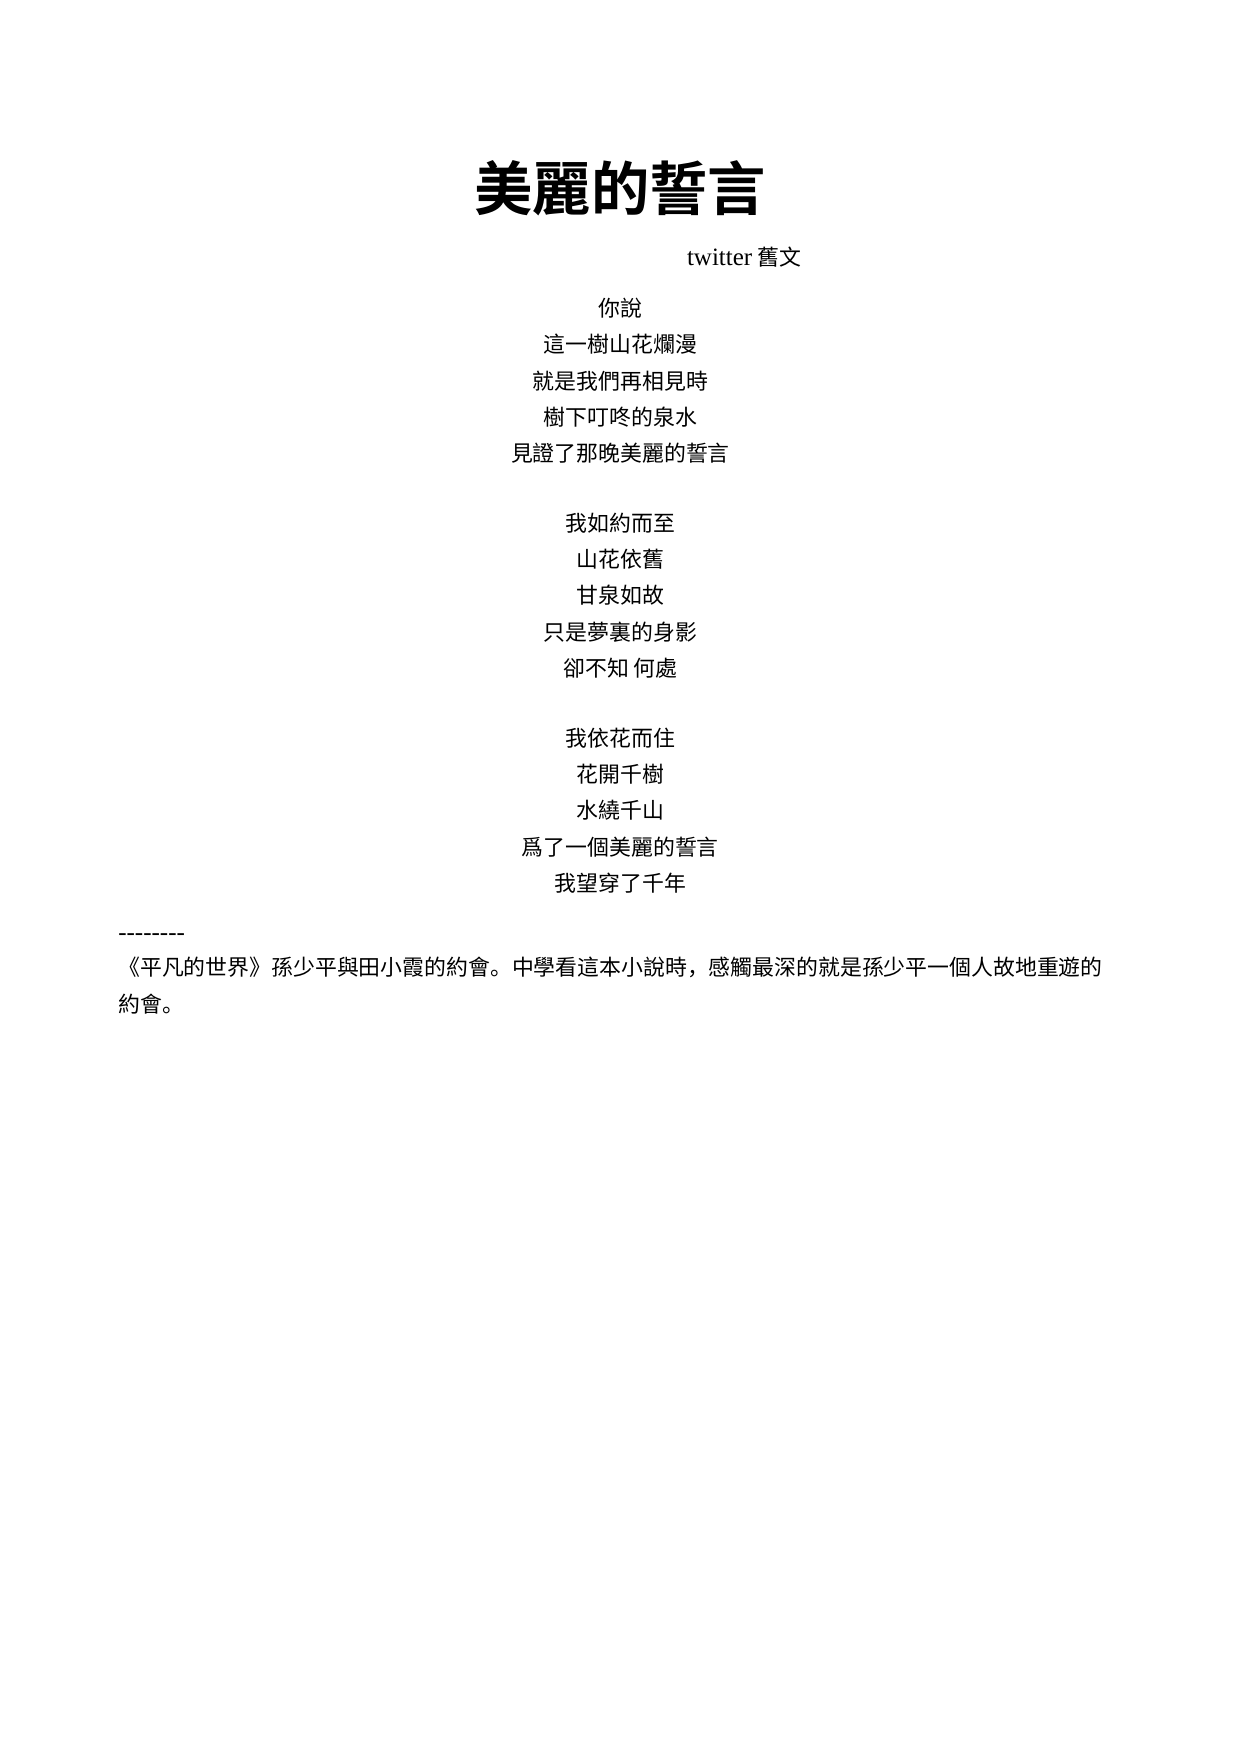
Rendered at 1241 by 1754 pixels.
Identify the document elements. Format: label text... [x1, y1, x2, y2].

text 你說 這一樹山花爛漫 就是我們再相見時 樹下叮咚的泉水 見證了那晚美麗的誓言 我如約而至 山花依舊 甘泉如故 只是夢裏的身影 卻不知 何處 我依花而住 花開千樹 水繞千山 爲了一個美麗的誓言 我望穿了千年 [118, 291, 1122, 898]
title 美麗的誓言 [118, 143, 1122, 228]
text -------- 《平凡的世界》孫少平與田小霞的約會。中學看這本小說時，感觸最深的就是孫少平一個人故地重遊的約會。 [118, 917, 1122, 1018]
text twitter舊文 [118, 240, 1122, 272]
